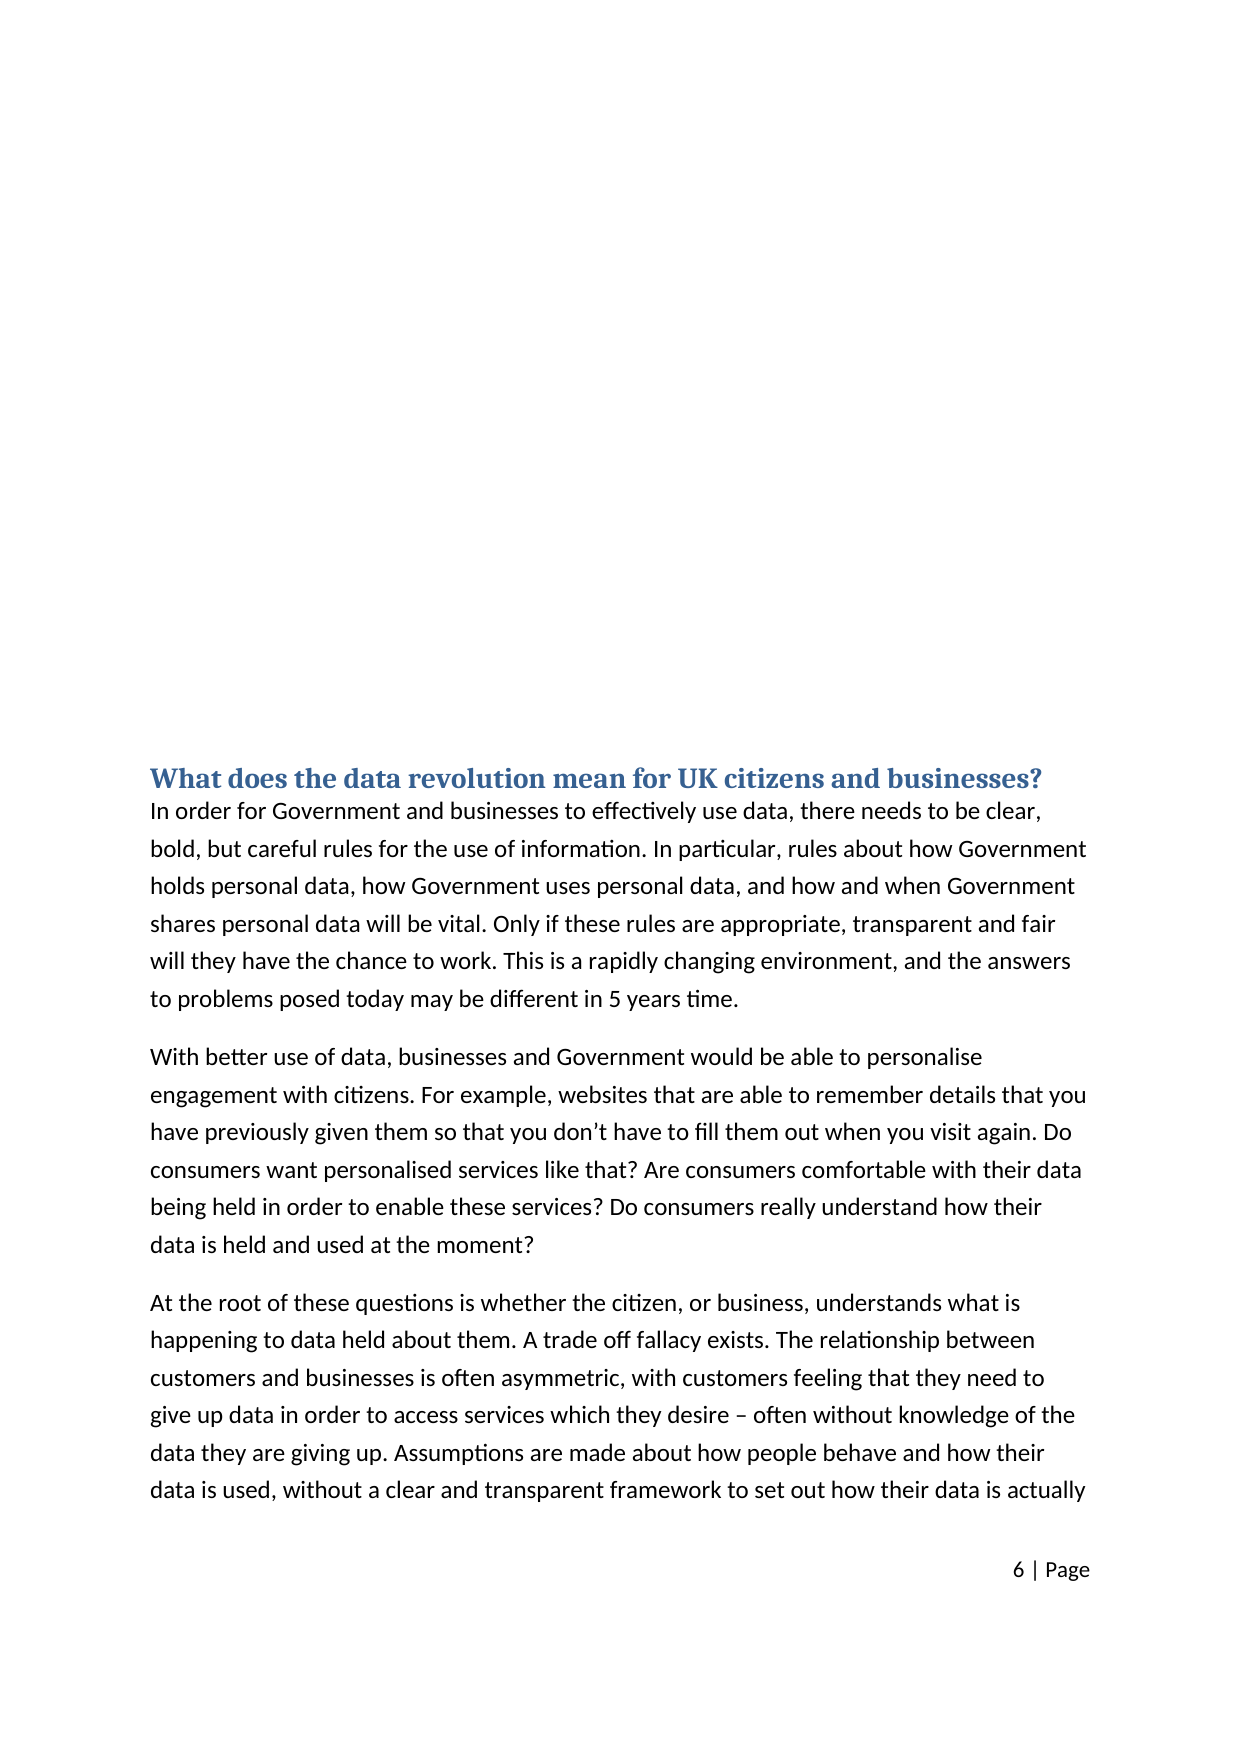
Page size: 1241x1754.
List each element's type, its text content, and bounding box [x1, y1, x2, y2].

text At the root of these questions is whether the citizen, or business, understands what is happening to data held about them. A trade off fallacy exists. The relationship between customers and businesses is often asymmetric, with customers feeling that they need to give up data in order to access services which they desire – often without knowledge of the data they are giving up. Assumptions are made about how people behave and how their data is used, without a clear and transparent framework to set out how their data is actually [150, 1293, 1090, 1505]
text In order for Government and businesses to effectively use data, there needs to be clear, bold, but careful rules for the use of information. In particular, rules about how Government holds personal data, how Government uses personal data, and how and when Government shares personal data will be vital. Only if these rules are appropriate, transparent and fair will they have the chance to work. This is a rapidly changing environment, and the answers to problems posed today may be different in 5 years time. [150, 801, 1090, 1013]
text With better use of data, businesses and Government would be able to personalise engagement with citizens. For example, websites that are able to remember details that you have previously given them so that you don’t have to fill them out when you visit again. Do consumers want personalised services like that? Are consumers comfortable with their data being held in order to enable these services? Do consumers really understand how their data is held and used at the moment? [150, 1047, 1090, 1259]
subtitle What does the data revolution mean for UK citizens and businesses? [150, 762, 1090, 796]
